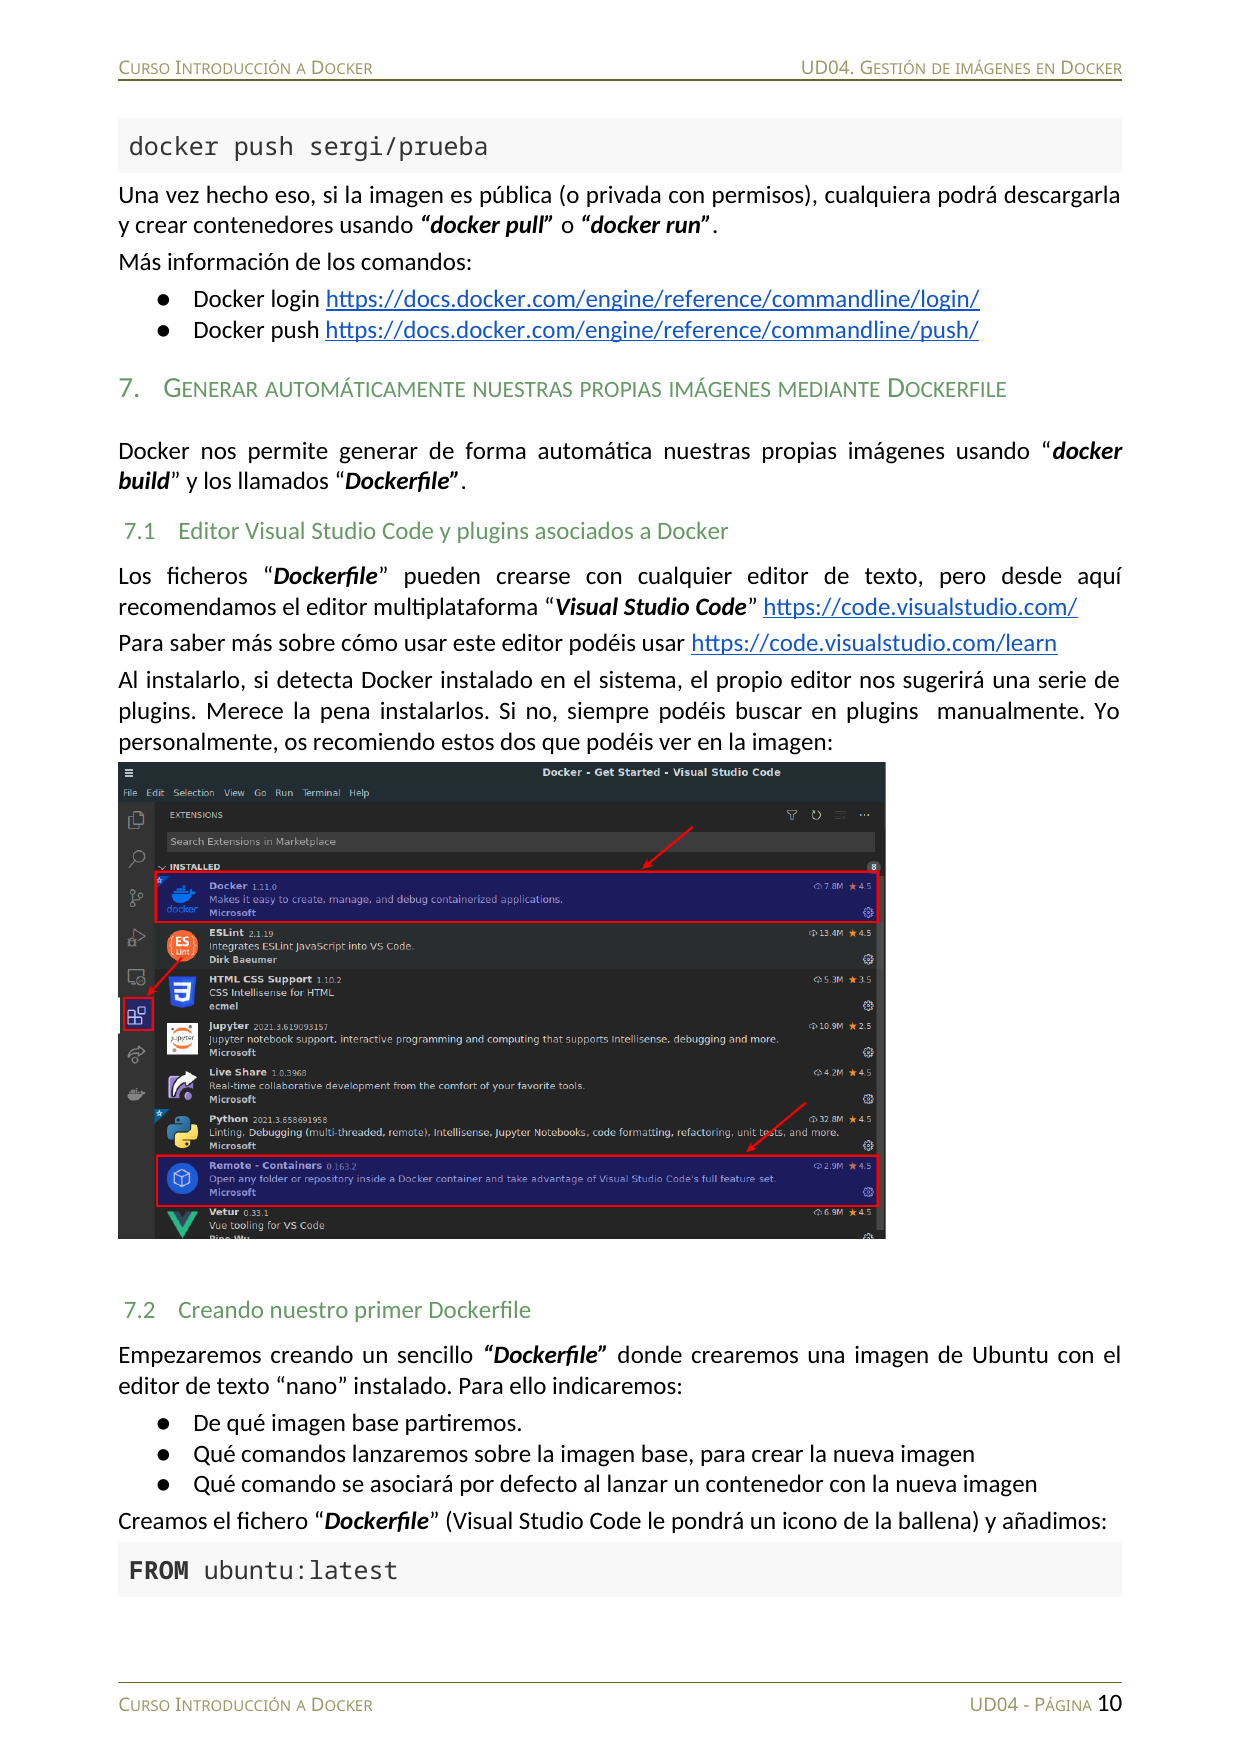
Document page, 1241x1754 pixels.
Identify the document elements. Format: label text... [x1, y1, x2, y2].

text Más información de los comandos: [118, 246, 1122, 277]
subtitle Creando nuestro primer Dockerfile [118, 1294, 1122, 1325]
text Para saber más sobre cómo usar este editor podéis usar https://code.visualstudio.com/learn [118, 628, 1122, 658]
text Una vez hecho eso, si la imagen es pública (o privada con permisos), cualquiera podrá descargarla y crear contenedores usando “docker pull” o “docker run”. [118, 179, 1122, 240]
text Docker nos permite generar de forma automática nuestras propias imágenes usando “docker build” y los llamados “Dockerfile”. [118, 435, 1122, 496]
text Creamos el fichero “Dockerfile” (Visual Studio Code le pondrá un icono de la ballena) y añadimos: [118, 1505, 1122, 1536]
list Qué comando se asociará por defecto al lanzar un contenedor con la nueva imagen [156, 1468, 1122, 1499]
list Docker login https://docs.docker.com/engine/reference/commandline/login/ [156, 283, 1122, 314]
subtitle Generar automáticamente nuestras propias imágenes mediante Dockerfile [118, 369, 1122, 405]
text Los ficheros “Dockerfile” pueden crearse con cualquier editor de texto, pero desde aquí recomendamos el editor multiplataforma “Visual Studio Code” https://code.visualstudio.com/ [118, 560, 1122, 621]
table_header FROM ubuntu:latest [118, 1542, 1122, 1597]
list Qué comandos lanzaremos sobre la imagen base, para crear la nueva imagen [156, 1438, 1122, 1468]
list De qué imagen base partiremos. [156, 1407, 1122, 1438]
picture [118, 762, 886, 1239]
table_header docker push sergi/prueba [118, 118, 1122, 173]
list Docker push https://docs.docker.com/engine/reference/commandline/push/ [156, 314, 1122, 344]
text Al instalarlo, si detecta Docker instalado en el sistema, el propio editor nos sugerirá una serie de plugins. Merece la pena instalarlos. Si no, siempre podéis buscar en plugins manualmente. Yo personalmente, os recomiendo estos dos que podéis ver en la imagen: [118, 664, 1122, 756]
subtitle Editor Visual Studio Code y plugins asociados a Docker [118, 515, 1122, 545]
text Empezaremos creando un sencillo “Dockerfile” donde crearemos una imagen de Ubuntu con el editor de texto “nano” instalado. Para ello indicaremos: [118, 1340, 1122, 1401]
